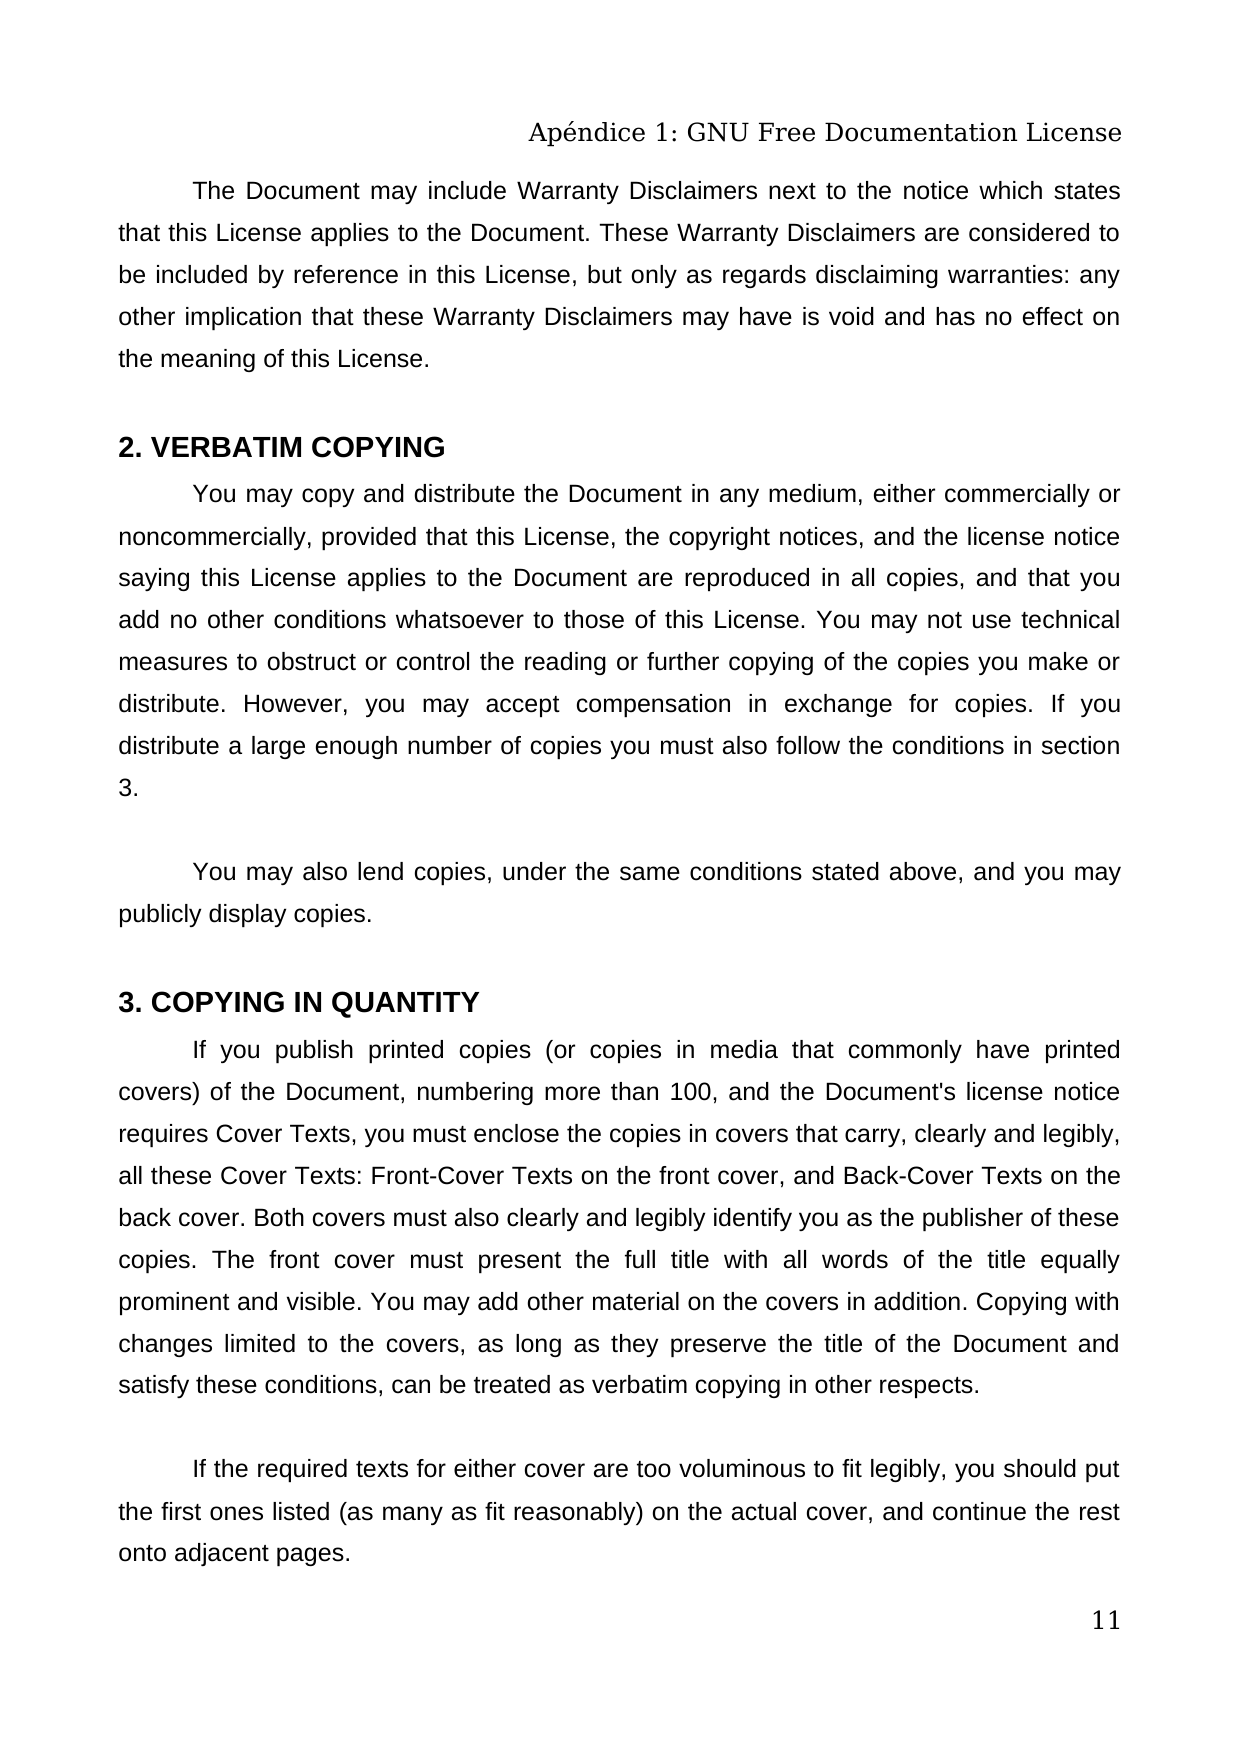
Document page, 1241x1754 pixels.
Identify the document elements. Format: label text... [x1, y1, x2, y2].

text If you publish printed copies (or copies in media that commonly have printed covers) of the Document, numbering more than 100, and the Document's license notice requires Cover Texts, you must enclose the copies in covers that carry, clearly and legibly, all these Cover Texts: Front-Cover Texts on the front cover, and Back-Cover Texts on the back cover. Both covers must also clearly and legibly identify you as the publisher of these copies. The front cover must present the full title with all words of the title equally prominent and visible. You may add other material on the covers in addition. Copying with changes limited to the covers, as long as they preserve the title of the Document and satisfy these conditions, can be treated as verbatim copying in other respects. [118, 1035, 1122, 1399]
text 3. COPYING IN QUANTITY [118, 986, 1122, 1019]
text The Document may include Warranty Disclaimers next to the notice which states that this License applies to the Document. These Warranty Disclaimers are considered to be included by reference in this License, but only as regards disclaiming warranties: any other implication that these Warranty Disclaimers may have is void and has no effect on the meaning of this License. [118, 177, 1122, 373]
text If the required texts for either cover are too voluminous to fit legibly, you should put the first ones listed (as many as fit reasonably) on the actual cover, and continue the rest onto adjacent pages. [118, 1455, 1122, 1567]
text You may also lend copies, under the same conditions stated above, and you may publicly display copies. [118, 858, 1122, 928]
text You may copy and distribute the Document in any medium, either commercially or noncommercially, provided that this License, the copyright notices, and the license notice saying this License applies to the Document are reproduced in all copies, and that you add no other conditions whatsoever to those of this License. You may not use technical measures to obstruct or control the reading or further copying of the copies you make or distribute. However, you may accept compensation in exchange for copies. If you distribute a large enough number of copies you must also follow the conditions in section 3. [118, 480, 1122, 802]
text 2. VERBATIM COPYING [118, 431, 1122, 464]
